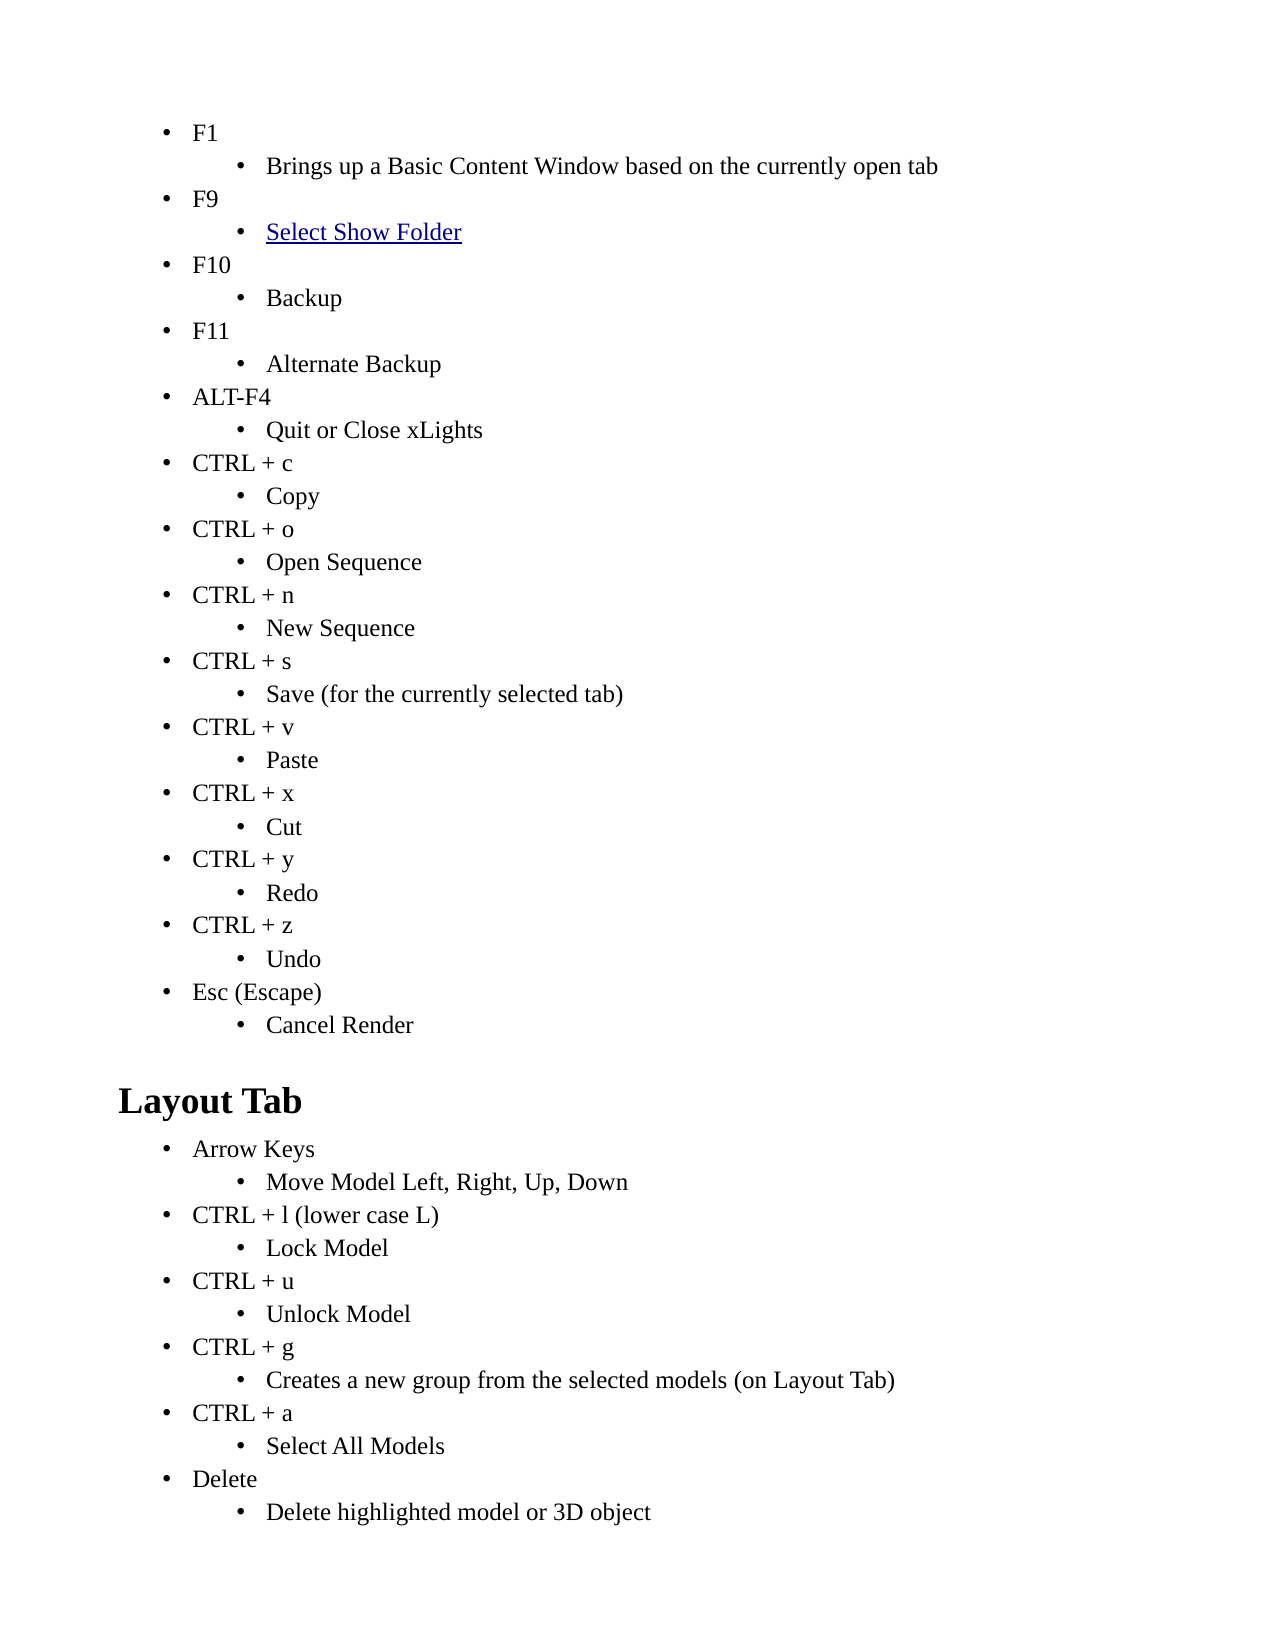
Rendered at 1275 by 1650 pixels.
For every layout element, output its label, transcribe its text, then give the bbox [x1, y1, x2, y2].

list Open Sequence [236, 547, 1157, 576]
list Delete highlighted model or 3D object [236, 1497, 1157, 1526]
list CTRL + u [162, 1266, 1157, 1294]
list Alternate Backup [236, 349, 1157, 378]
list Backup [236, 283, 1157, 312]
list F10 [162, 250, 1157, 279]
list CTRL + g [162, 1332, 1157, 1361]
list Arrow Keys [162, 1134, 1157, 1162]
list Move Model Left, Right, Up, Down [236, 1167, 1157, 1196]
list ALT-F4 [162, 382, 1157, 411]
list Brings up a Basic Content Window based on the currently open tab [236, 151, 1157, 180]
list Save (for the currently selected tab) [236, 679, 1157, 708]
list Copy [236, 481, 1157, 510]
list F1 [162, 118, 1157, 147]
list F9 [162, 184, 1157, 213]
list Quit or Close xLights [236, 415, 1157, 444]
list CTRL + c [162, 448, 1157, 477]
list Lock Model [236, 1233, 1157, 1262]
list Cut [236, 812, 1157, 840]
list CTRL + y [162, 844, 1157, 873]
list CTRL + n [162, 580, 1157, 609]
list Select All Models [236, 1431, 1157, 1460]
list CTRL + z [162, 911, 1157, 939]
list F11 [162, 316, 1157, 345]
subtitle Layout Tab [118, 1078, 1157, 1121]
list Paste [236, 746, 1157, 774]
list Select Show Folder [236, 217, 1157, 246]
list CTRL + v [162, 712, 1157, 741]
list CTRL + x [162, 778, 1157, 807]
list Esc (Escape) [162, 977, 1157, 1005]
list Unlock Model [236, 1299, 1157, 1328]
list Creates a new group from the selected models (on Layout Tab) [236, 1365, 1157, 1394]
list CTRL + a [162, 1398, 1157, 1427]
list New Sequence [236, 613, 1157, 642]
list CTRL + o [162, 514, 1157, 543]
list CTRL + s [162, 646, 1157, 675]
list Cancel Render [236, 1010, 1157, 1038]
list Undo [236, 944, 1157, 972]
list Delete [162, 1464, 1157, 1493]
list CTRL + l (lower case L) [162, 1200, 1157, 1228]
list Redo [236, 878, 1157, 906]
